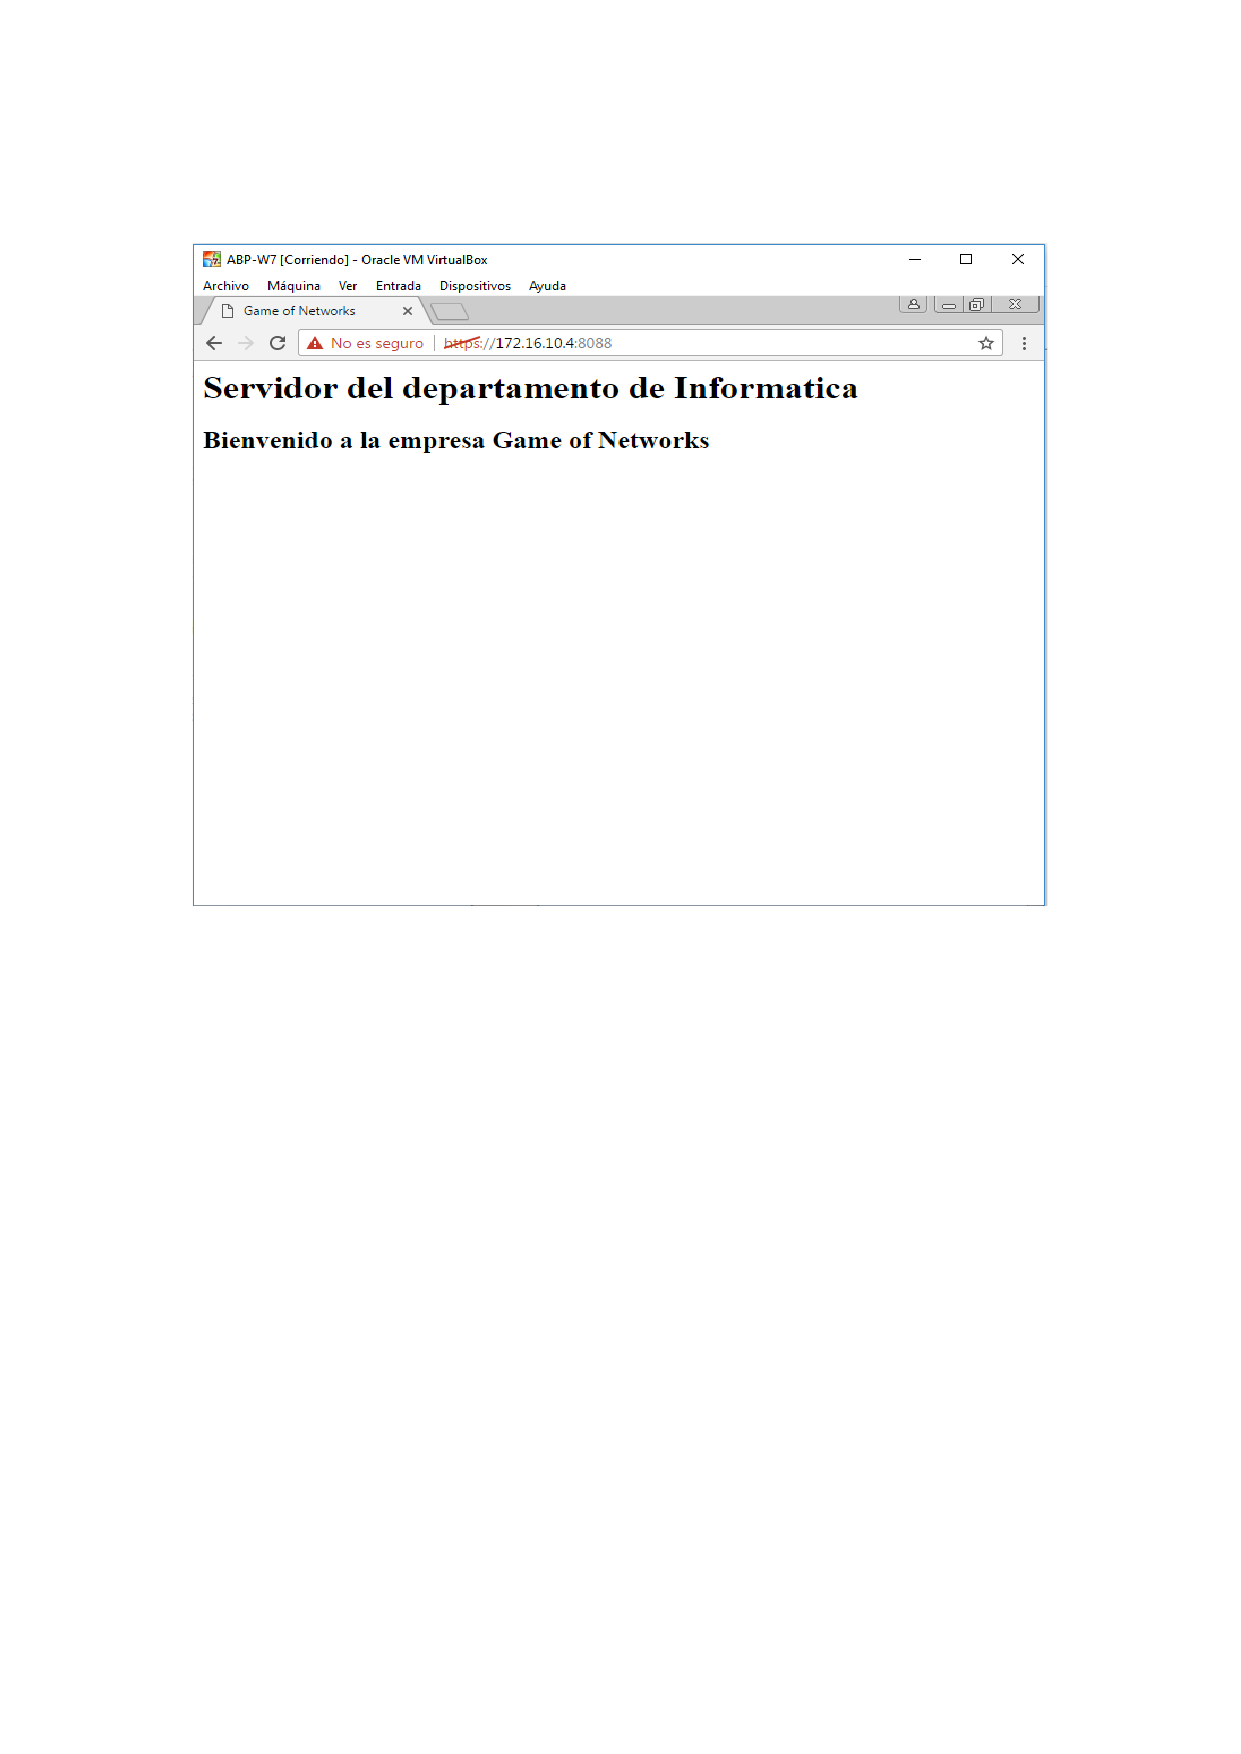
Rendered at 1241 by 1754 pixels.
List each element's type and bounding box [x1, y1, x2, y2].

picture [192, 243, 1048, 906]
